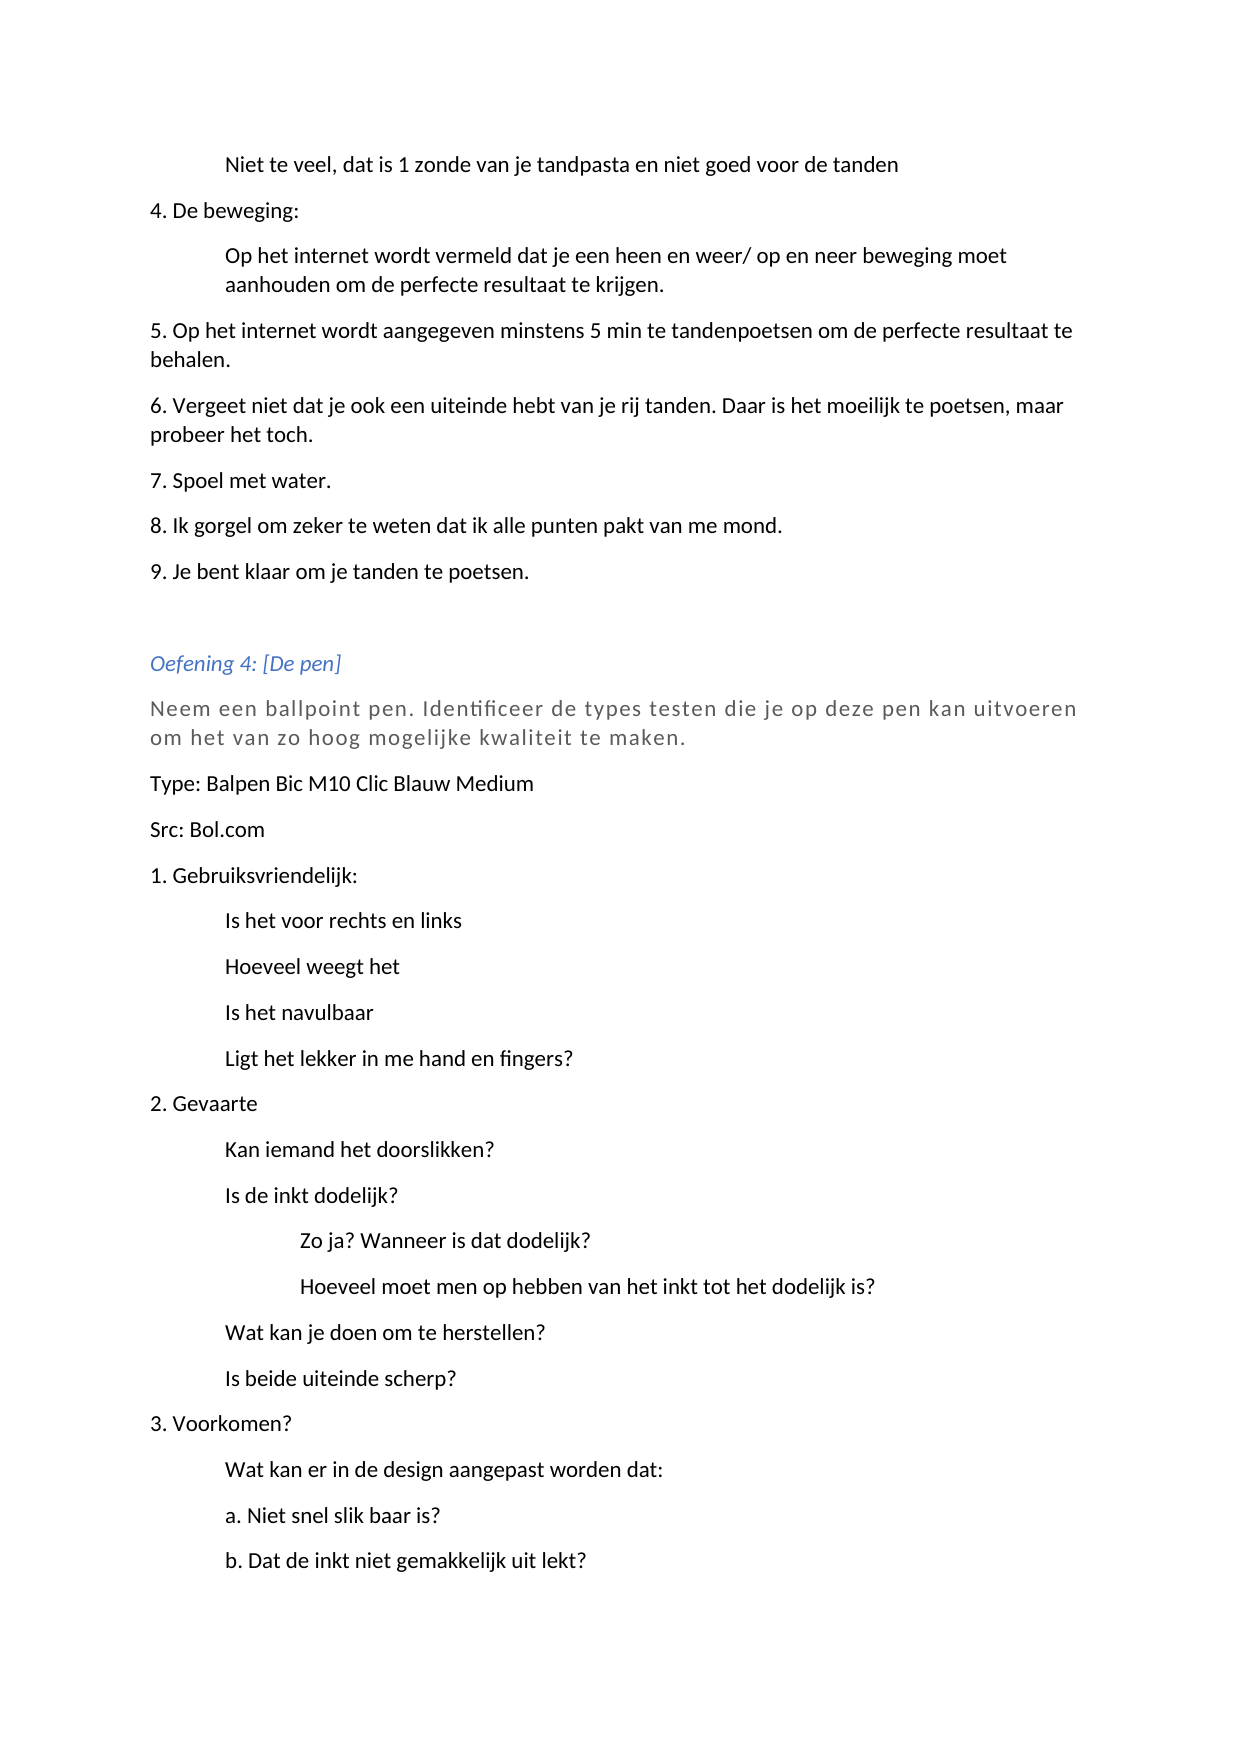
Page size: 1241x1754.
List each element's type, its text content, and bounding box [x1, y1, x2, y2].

text b. Dat de inkt niet gemakkelijk uit lekt? [150, 1547, 1090, 1575]
text Ligt het lekker in me hand en fingers? [150, 1044, 1090, 1072]
text 8. Ik gorgel om zeker te weten dat ik alle punten pakt van me mond. [150, 512, 1090, 539]
text Kan iemand het doorslikken? [150, 1135, 1090, 1163]
text Oefening 4: [De pen] [150, 649, 1090, 677]
text Type: Balpen Bic M10 Clic Blauw Medium [150, 769, 1090, 797]
text Is het navulbaar [150, 998, 1090, 1026]
text 2. Gevaarte [150, 1089, 1090, 1117]
text Is beide uiteinde scherp? [150, 1364, 1090, 1392]
text 9. Je bent klaar om je tanden te poetsen. [150, 557, 1090, 585]
text Is het voor rechts en links [150, 906, 1090, 934]
text Neem een ballpoint pen. Identificeer de types testen die je op deze pen kan uitvoeren om het van zo hoog mogelijke kwaliteit te maken. [150, 694, 1090, 752]
text Hoeveel weegt het [150, 952, 1090, 980]
text Src: Bol.com [150, 815, 1090, 843]
text 3. Voorkomen? [150, 1409, 1090, 1437]
text Hoeveel moet men op hebben van het inkt tot het dodelijk is? [150, 1272, 1090, 1300]
text Wat kan je doen om te herstellen? [150, 1318, 1090, 1346]
text 1. Gebruiksvriendelijk: [150, 861, 1090, 889]
text Niet te veel, dat is 1 zonde van je tandpasta en niet goed voor de tanden [150, 150, 1090, 178]
text Wat kan er in de design aangepast worden dat: [150, 1455, 1090, 1483]
text 7. Spoel met water. [150, 466, 1090, 494]
text a. Niet snel slik baar is? [150, 1501, 1090, 1529]
text 5. Op het internet wordt aangegeven minstens 5 min te tandenpoetsen om de perfecte resultaat te behalen. [150, 316, 1090, 373]
text Op het internet wordt vermeld dat je een heen en weer/ op en neer beweging moet aanhouden om de perfecte resultaat te krijgen. [225, 241, 1090, 298]
text Is de inkt dodelijk? [150, 1181, 1090, 1209]
text 6. Vergeet niet dat je ook een uiteinde hebt van je rij tanden. Daar is het moeilijk te poetsen, maar probeer het toch. [150, 391, 1090, 448]
text Zo ja? Wanneer is dat dodelijk? [150, 1227, 1090, 1254]
text 4. De beweging: [150, 196, 1090, 224]
